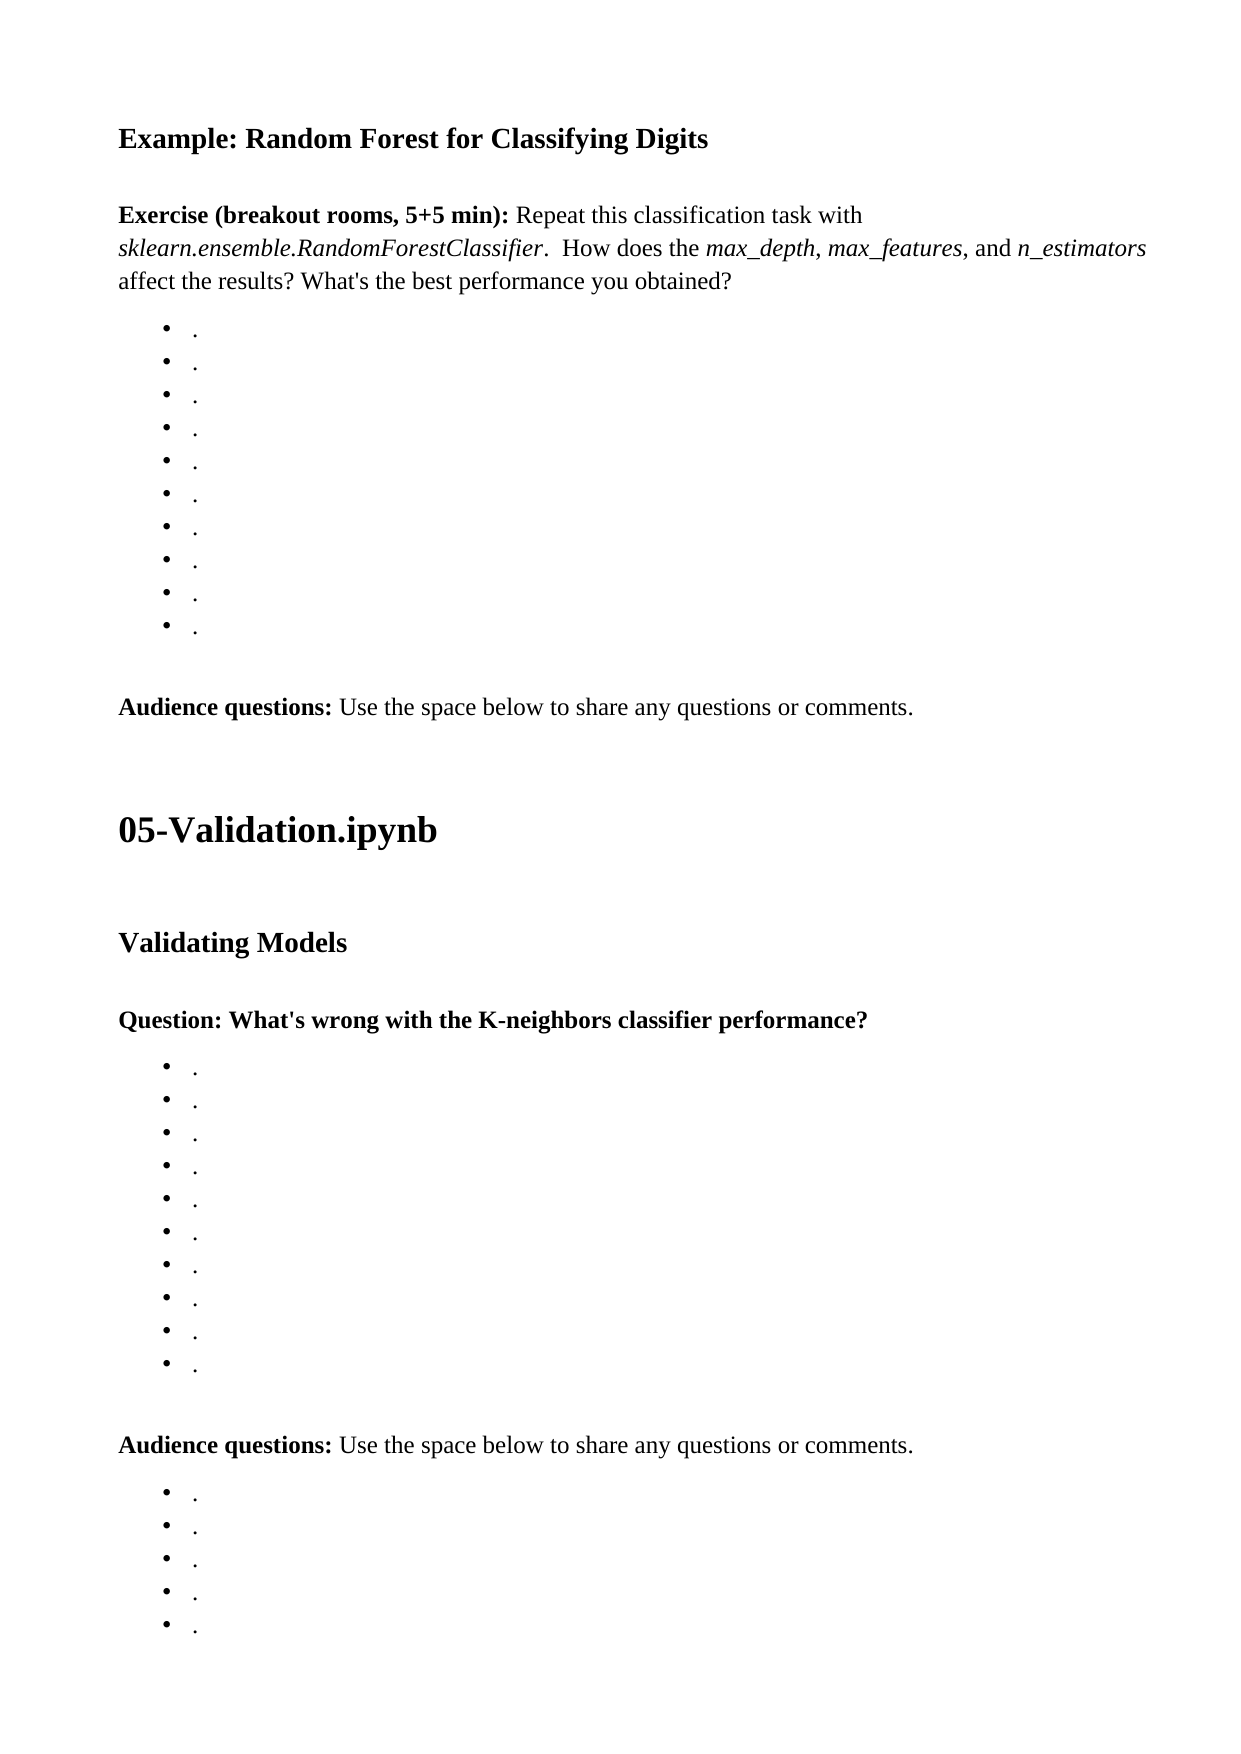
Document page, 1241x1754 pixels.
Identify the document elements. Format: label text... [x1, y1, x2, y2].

list . [162, 1250, 1181, 1279]
list . [162, 611, 1181, 640]
list . [162, 479, 1181, 508]
list . [162, 1478, 1181, 1506]
list . [162, 1118, 1181, 1147]
list . [162, 1283, 1181, 1312]
text Audience questions: Use the space below to share any questions or comments. [118, 659, 1181, 721]
list . [162, 1184, 1181, 1213]
list . [162, 413, 1181, 442]
list . [162, 1544, 1181, 1572]
list . [162, 1151, 1181, 1180]
subtitle Example: Random Forest for Classifying Digits [118, 121, 1181, 155]
list . [162, 1085, 1181, 1114]
text Audience questions: Use the space below to share any questions or comments. [118, 1397, 1181, 1459]
list . [162, 1316, 1181, 1345]
text Exercise (breakout rooms, 5+5 min): Repeat this classification task with sklearn.ensemble.RandomForestClassifier. How does the max_depth, max_features, and n_estimators affect the results? What's the best performance you obtained? [118, 167, 1181, 295]
list . [162, 1217, 1181, 1246]
list . [162, 512, 1181, 541]
text Question: What's wrong with the K-neighbors classifier performance? [118, 972, 1181, 1033]
list . [162, 1511, 1181, 1539]
list . [162, 1577, 1181, 1606]
subtitle 05-Validation.ipynb [118, 808, 1181, 851]
list . [162, 1052, 1181, 1081]
subtitle Validating Models [118, 926, 1181, 959]
list . [162, 314, 1181, 343]
list . [162, 380, 1181, 409]
list . [162, 347, 1181, 376]
list . [162, 1349, 1181, 1378]
list . [162, 1610, 1181, 1638]
list . [162, 545, 1181, 574]
list . [162, 578, 1181, 607]
list . [162, 446, 1181, 475]
